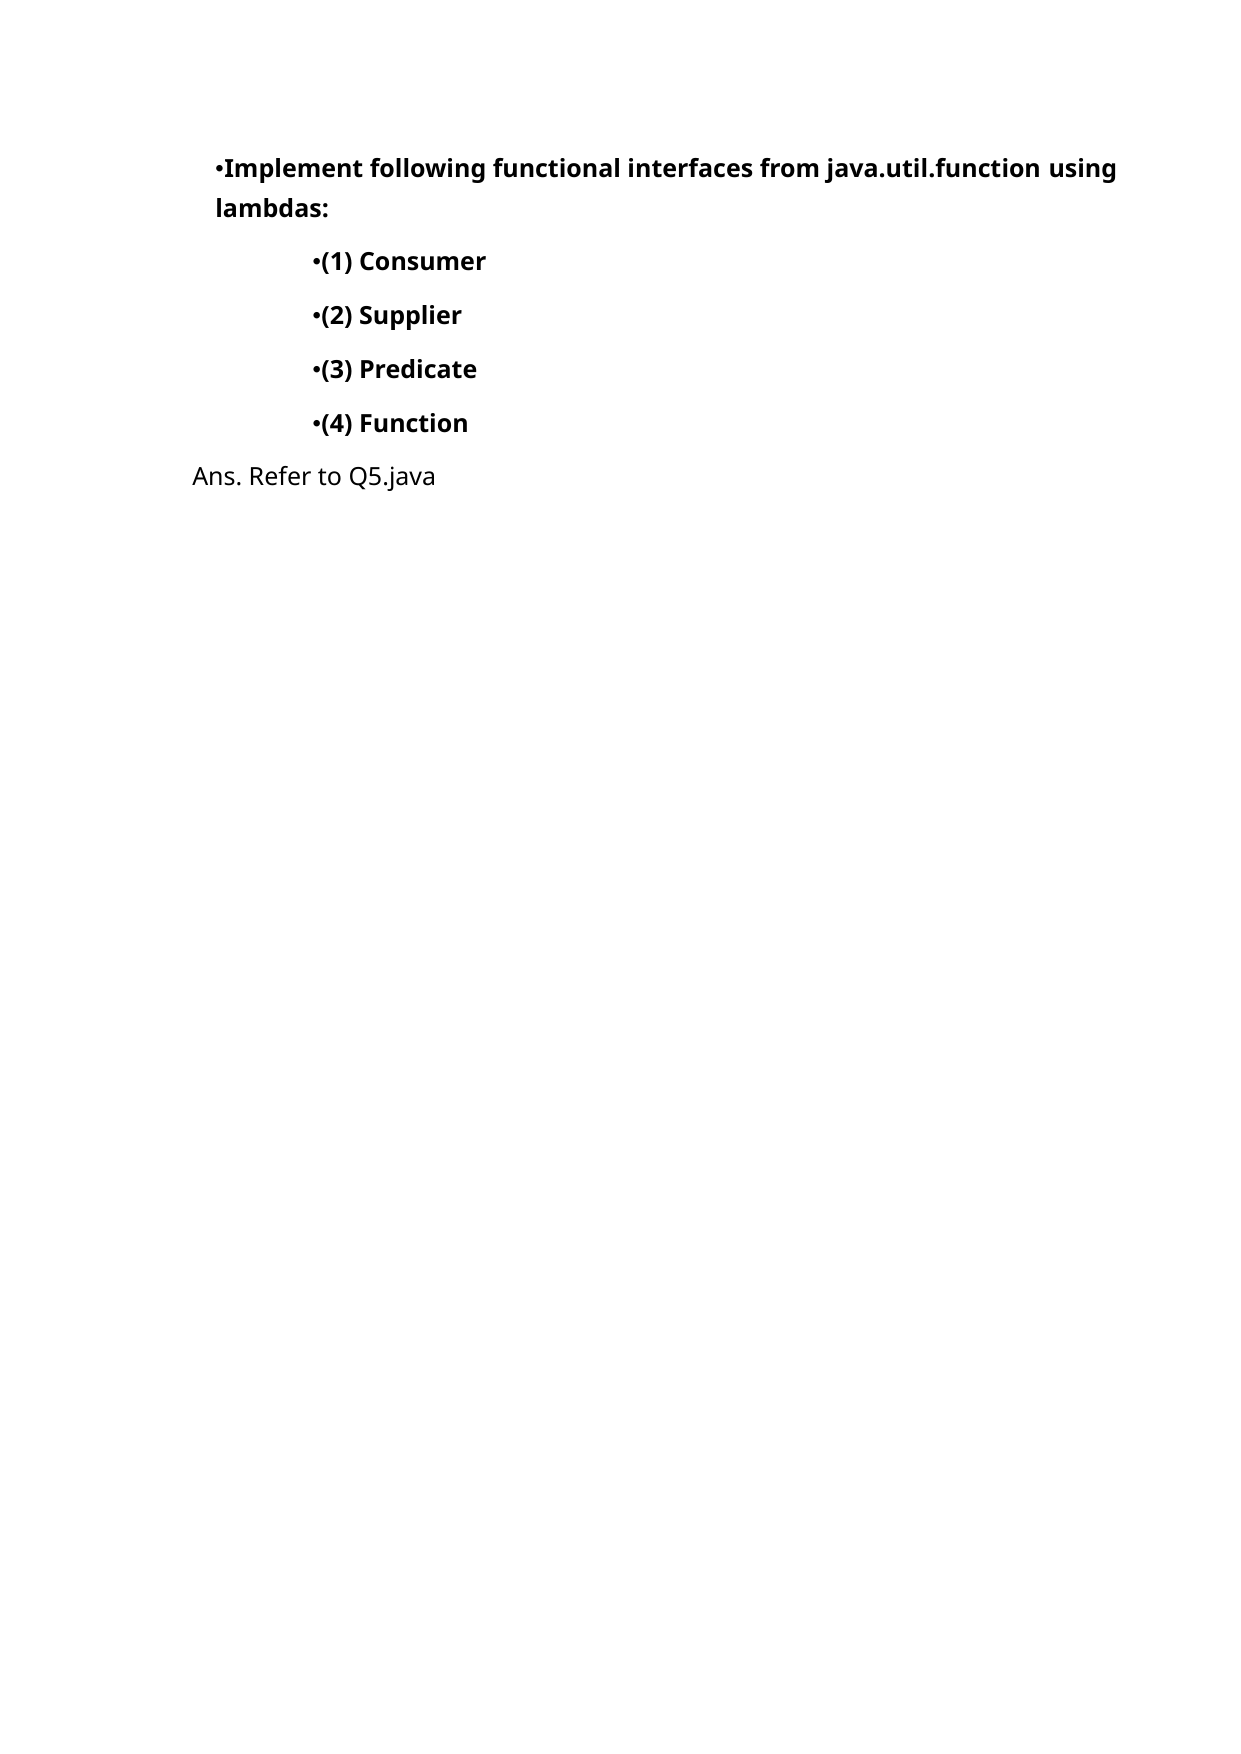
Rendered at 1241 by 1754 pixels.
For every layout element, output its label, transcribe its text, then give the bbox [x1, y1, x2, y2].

list (4) Function [165, 405, 1122, 439]
list (1) Consumer [165, 244, 1122, 278]
text Ans. Refer to Q5.java [118, 459, 1122, 493]
list Implement following functional interfaces from java.util.function using lambdas: [142, 151, 1122, 224]
list (3) Predicate [165, 352, 1122, 386]
list (2) Supplier [165, 298, 1122, 332]
